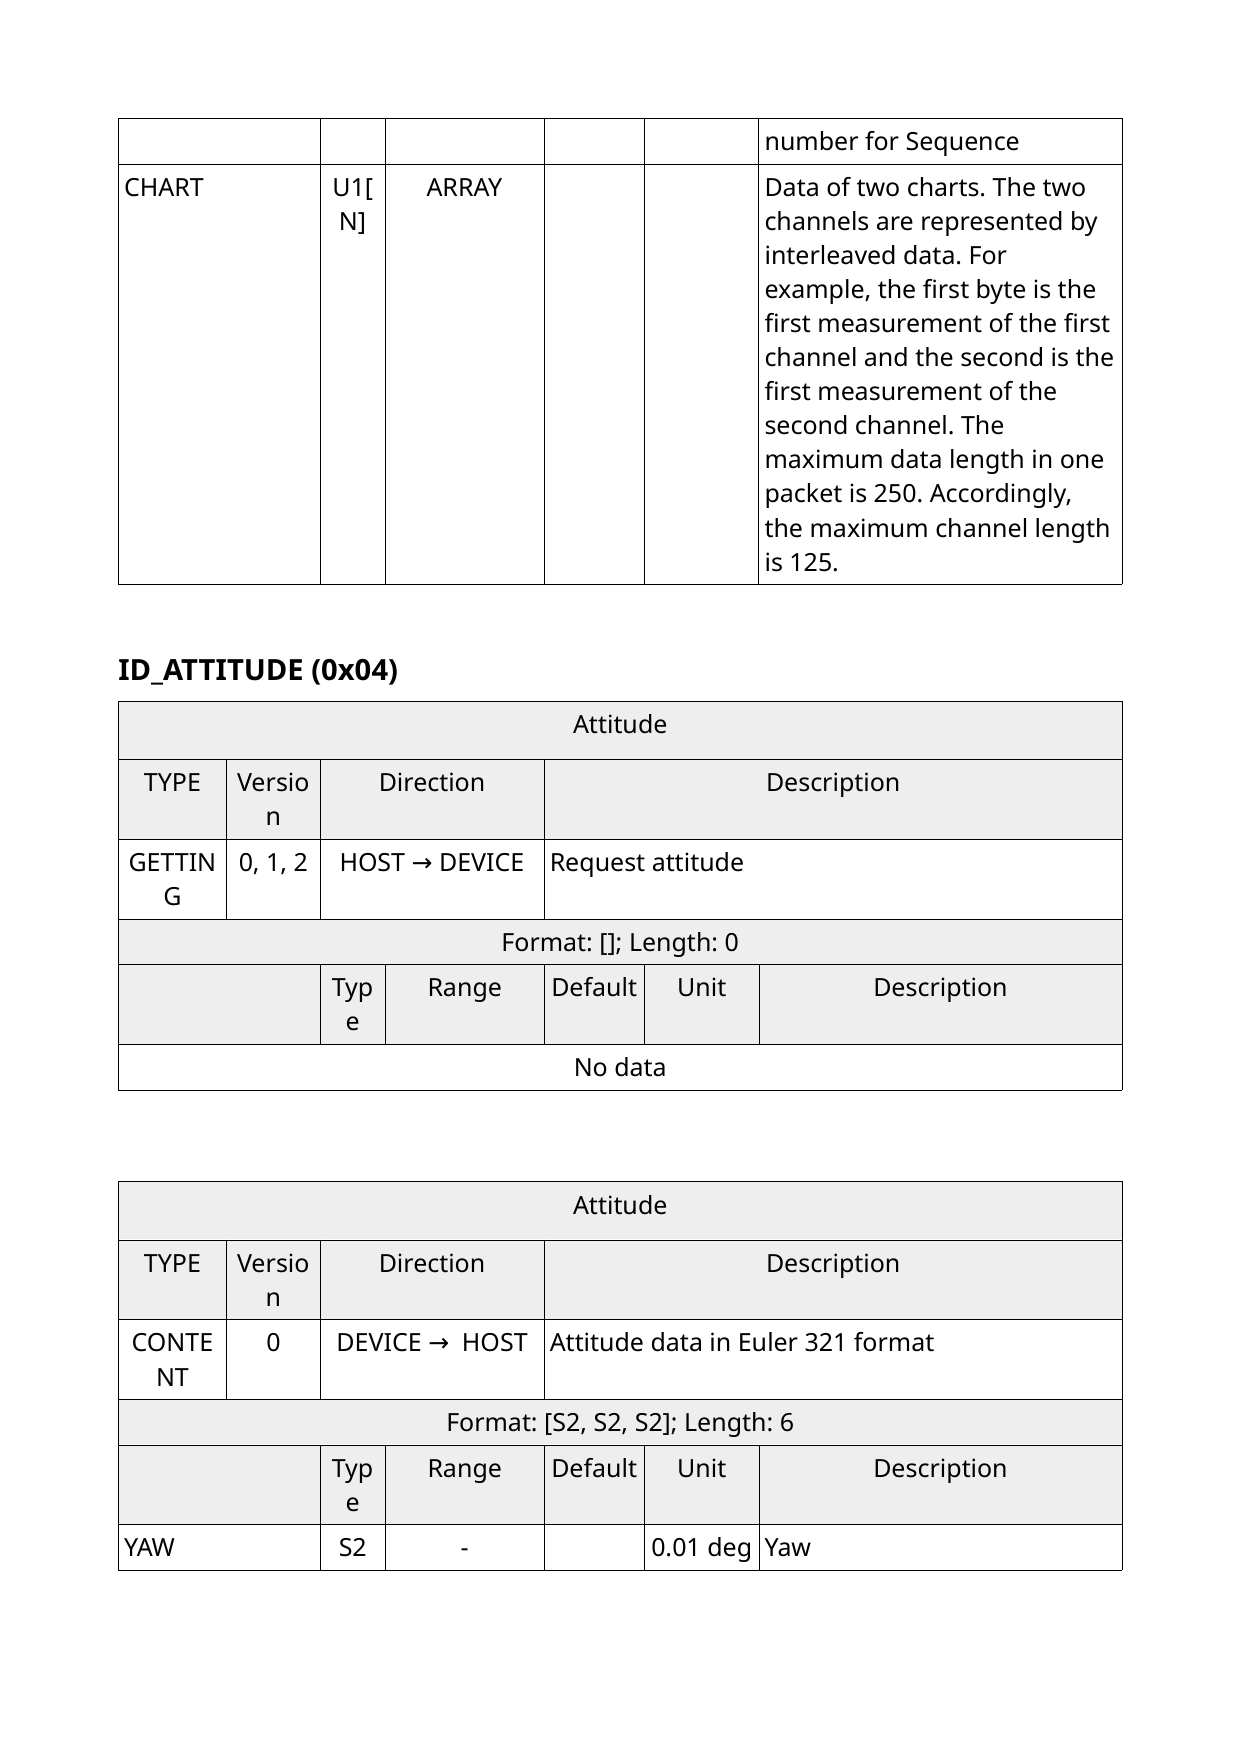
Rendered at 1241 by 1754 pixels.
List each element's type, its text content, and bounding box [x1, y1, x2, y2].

table_cell [545, 165, 644, 584]
table_cell number for Sequence [759, 119, 1122, 164]
table_cell DEVICE → HOST [321, 1320, 544, 1399]
table_cell [119, 119, 320, 164]
table_cell [545, 1525, 644, 1570]
subtitle ID_ATTITUDE (0x04) [118, 649, 1122, 688]
table_cell Yaw [760, 1525, 1122, 1570]
table_cell Attitude data in Euler 321 format [545, 1320, 1122, 1399]
table_cell [545, 119, 644, 164]
table_cell S2 [321, 1525, 385, 1570]
table_cell U1[N] [321, 165, 385, 584]
table_header Attitude [119, 702, 1122, 759]
table_cell Description [760, 965, 1122, 1044]
table_cell Version [227, 1241, 320, 1319]
table_cell [119, 1446, 320, 1524]
table_cell HOST → DEVICE [321, 840, 544, 918]
table_cell TYPE [119, 760, 226, 839]
table_cell [645, 165, 758, 584]
table_cell 0 [227, 1320, 320, 1399]
table_cell Direction [321, 1241, 544, 1319]
table_cell Direction [321, 760, 544, 839]
table_cell CONTENT [119, 1320, 226, 1399]
table_cell 0, 1, 2 [227, 840, 320, 918]
table_cell [321, 119, 385, 164]
table_cell Description [545, 760, 1122, 839]
table_cell No data [119, 1045, 1122, 1089]
table_cell Format: [S2, S2, S2]; Length: 6 [119, 1400, 1122, 1444]
table_cell [119, 965, 320, 1044]
table_cell GETTING [119, 840, 226, 918]
table_cell [386, 1525, 544, 1570]
table_cell Type [321, 1446, 385, 1524]
table_cell Data of two charts. The two channels are represented by interleaved data. For example, the first byte is the first measurement of the first channel and the second is the first measurement of the second channel. The maximum data length in one packet is 250. Accordingly, the maximum channel length is 125. [759, 165, 1122, 584]
table_cell Range [386, 1446, 544, 1524]
table_cell YAW [119, 1525, 320, 1570]
table_cell Unit [645, 1446, 759, 1524]
table_cell Type [321, 965, 385, 1044]
table_cell Format: []; Length: 0 [119, 920, 1122, 964]
table_cell [645, 119, 758, 164]
table_cell TYPE [119, 1241, 226, 1319]
table_cell Description [760, 1446, 1122, 1524]
table_cell 0.01 deg [645, 1525, 759, 1570]
table_cell Unit [645, 965, 759, 1044]
table_cell Request attitude [545, 840, 1122, 918]
table_cell [386, 119, 544, 164]
table_cell CHART [119, 165, 320, 584]
table_cell Default [545, 1446, 644, 1524]
table_cell ARRAY [386, 165, 544, 584]
table_cell Default [545, 965, 644, 1044]
table_cell Range [386, 965, 544, 1044]
table_cell Description [545, 1241, 1122, 1319]
table_cell Version [227, 760, 320, 839]
table_header Attitude [119, 1182, 1122, 1239]
